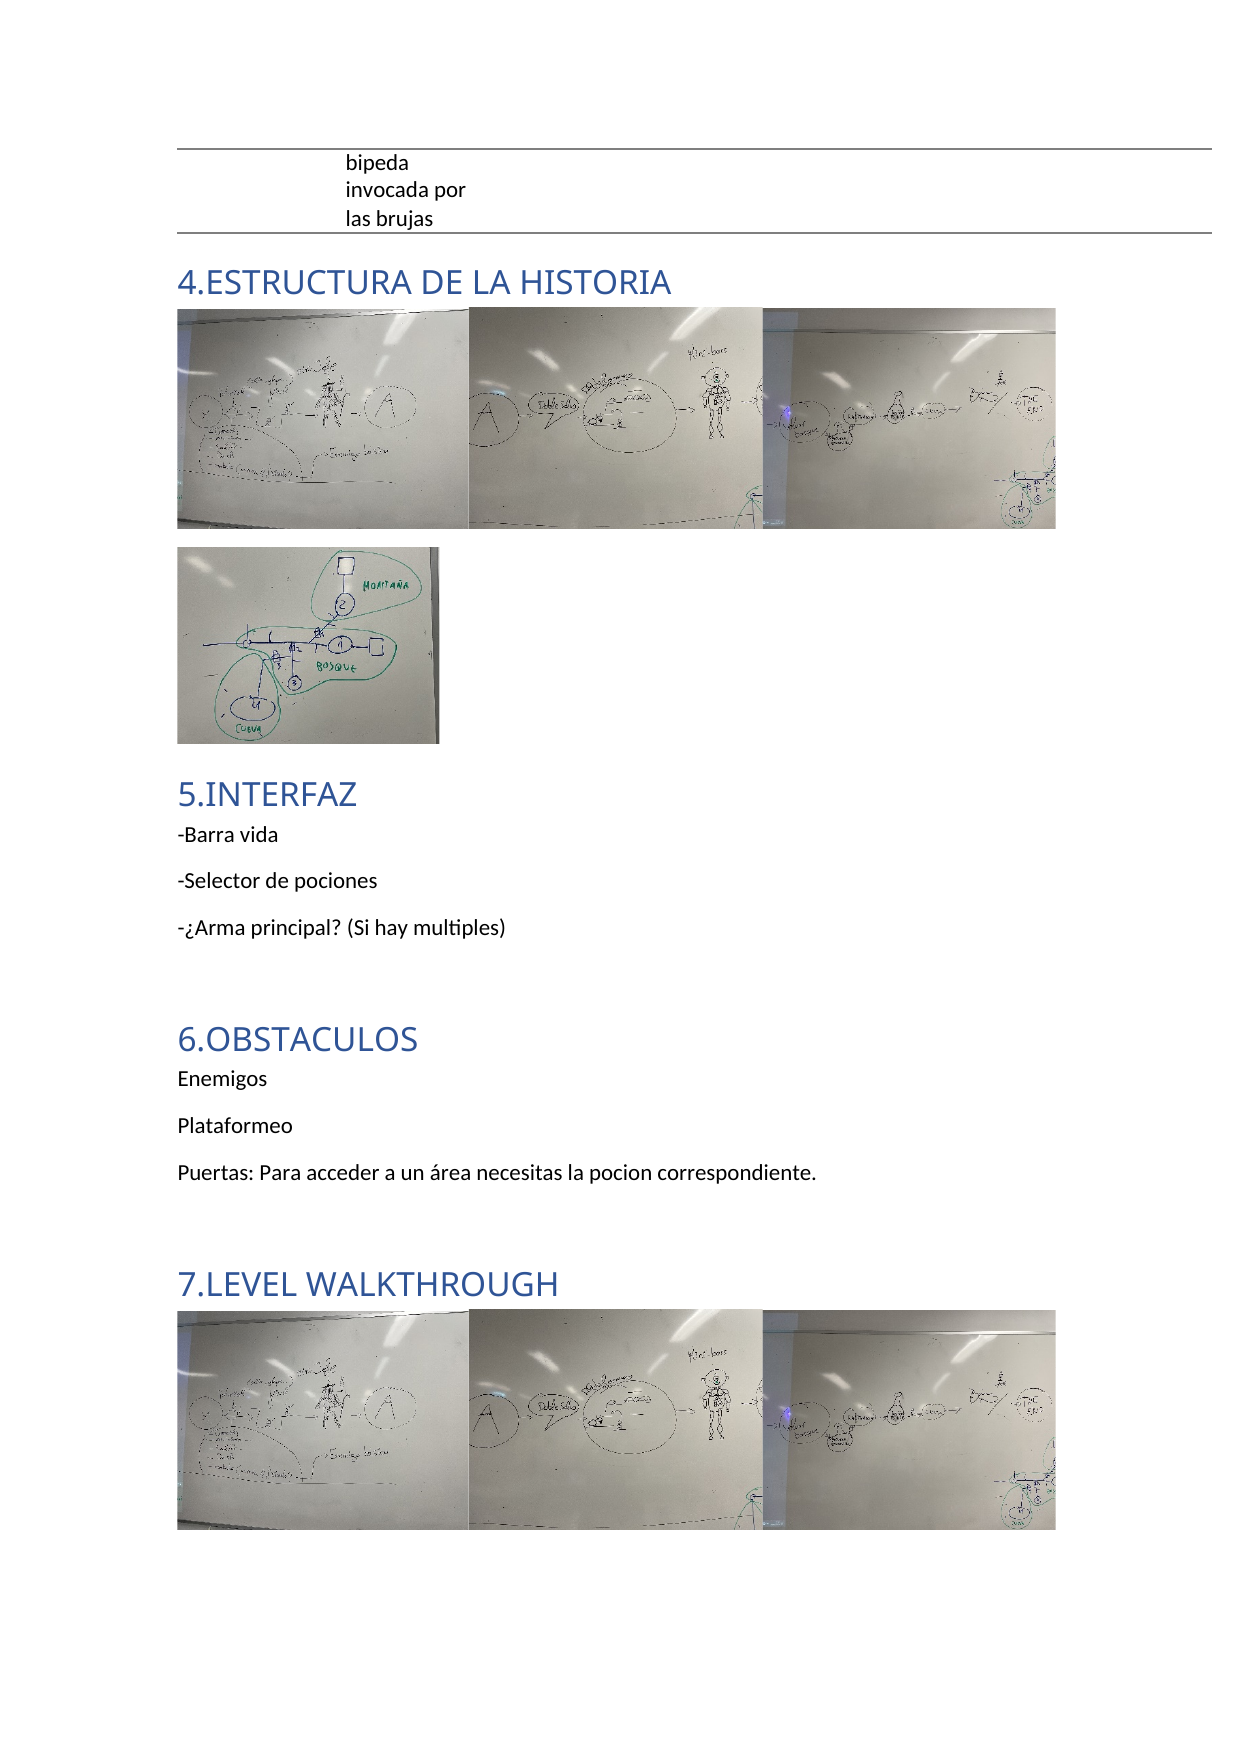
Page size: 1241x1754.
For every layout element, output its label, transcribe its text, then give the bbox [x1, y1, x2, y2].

picture [177, 307, 1056, 529]
text Puertas: Para acceder a un área necesitas la pocion correspondiente. [177, 1158, 1063, 1186]
subtitle 6.OBSTACULOS [177, 1016, 1063, 1061]
table_cell bipeda invocada por las brujas [338, 150, 494, 232]
table_cell [1059, 150, 1212, 232]
table_cell [709, 150, 907, 232]
subtitle 4.ESTRUCTURA DE LA HISTORIA [177, 259, 1063, 304]
text Enemigos [177, 1064, 1063, 1093]
picture [177, 1309, 1056, 1530]
text Plataformeo [177, 1111, 1063, 1139]
picture [177, 547, 440, 744]
table_cell [494, 150, 709, 232]
text -Selector de pociones [177, 867, 1063, 895]
table_cell [177, 150, 338, 232]
subtitle 7.LEVEL WALKTHROUGH [177, 1260, 1063, 1306]
text -¿Arma principal? (Si hay multiples) [177, 913, 1063, 942]
text -Barra vida [177, 820, 1063, 848]
subtitle 5.INTERFAZ [177, 771, 1063, 816]
table_cell [907, 150, 1059, 232]
